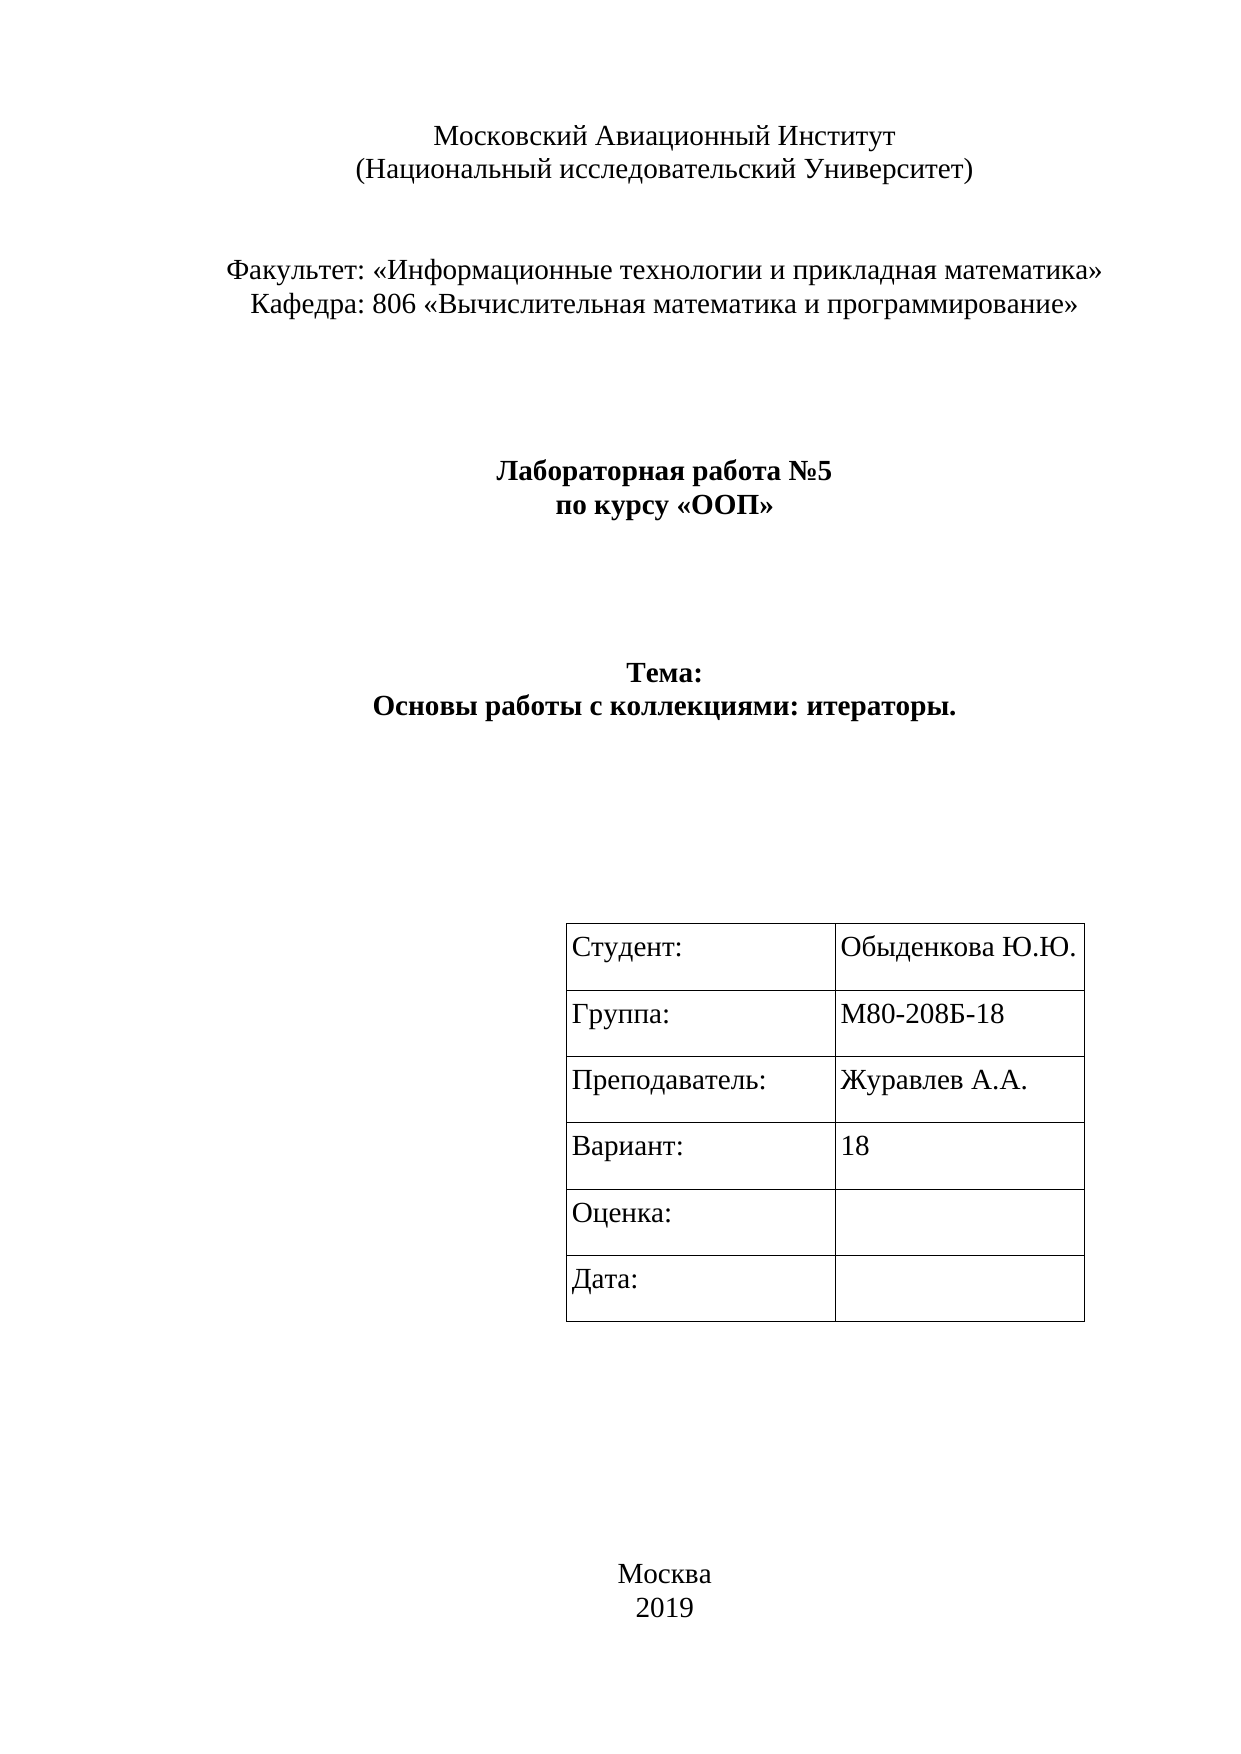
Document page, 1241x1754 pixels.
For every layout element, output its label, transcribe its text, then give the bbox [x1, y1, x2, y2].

text 2019 [177, 1590, 1152, 1624]
text Кафедра: 806 «Вычислительная математика и программирование» [177, 286, 1152, 319]
table_cell Группа: [567, 991, 835, 1056]
text по курсу «ООП» [177, 487, 1152, 521]
text Факультет: «Информационные технологии и прикладная математика» [177, 252, 1152, 286]
table_header Обыденкова Ю.Ю. [836, 924, 1084, 989]
table_cell Преподаватель: [567, 1057, 835, 1122]
text Московский Авиационный Институт [177, 118, 1152, 152]
text (Национальный исследовательский Университет) [177, 152, 1152, 185]
text Лабораторная работа №5 [177, 453, 1152, 487]
text Основы работы с коллекциями: итераторы. [177, 688, 1152, 722]
table_cell [836, 1256, 1084, 1321]
table_cell [836, 1190, 1084, 1255]
table_cell Дата: [567, 1256, 835, 1321]
table_cell М80-208Б-18 [836, 991, 1084, 1056]
text Тема: [177, 655, 1152, 688]
table_cell Вариант: [567, 1123, 835, 1188]
text Москва [177, 1557, 1152, 1590]
table_cell Оценка: [567, 1190, 835, 1255]
table_cell Журавлев А.А. [836, 1057, 1084, 1122]
table_cell 18 [836, 1123, 1084, 1188]
table_header Студент: [567, 924, 835, 989]
